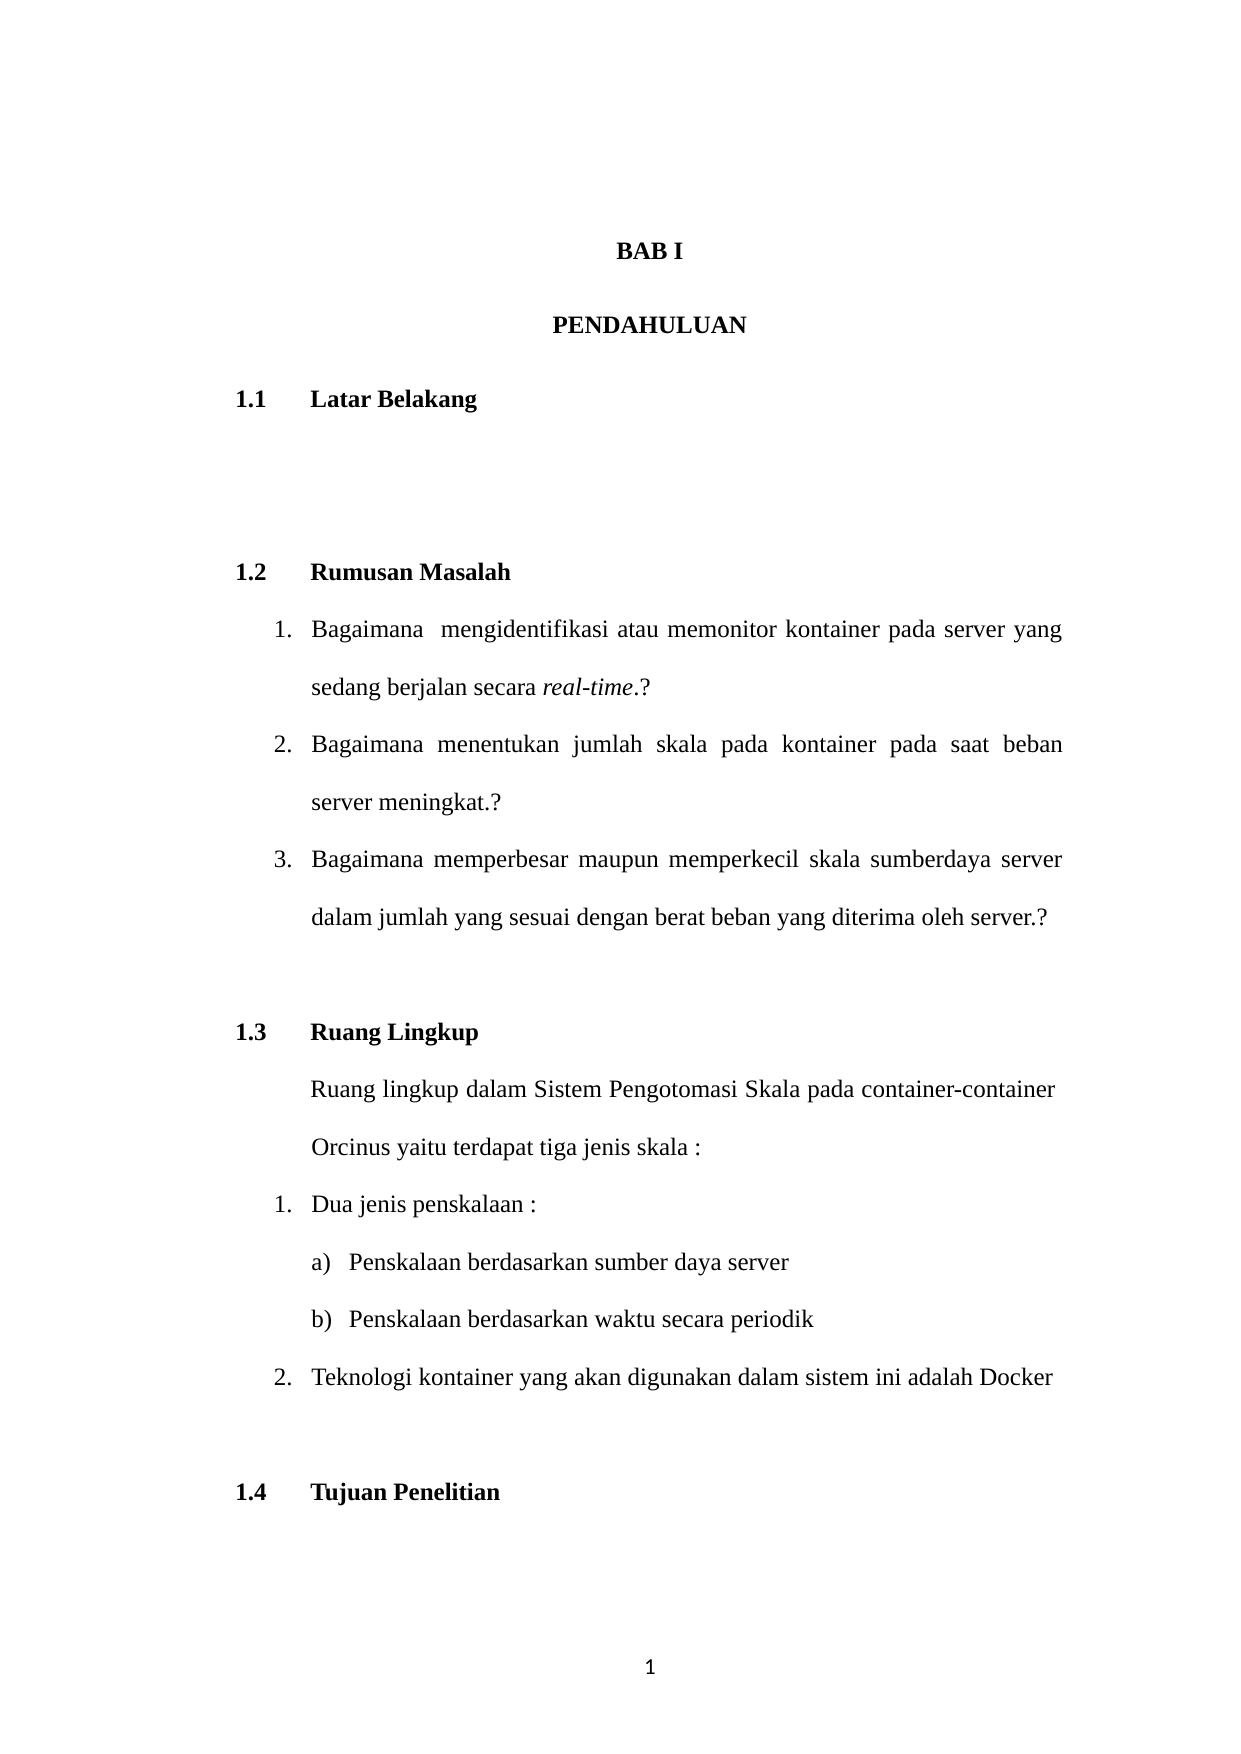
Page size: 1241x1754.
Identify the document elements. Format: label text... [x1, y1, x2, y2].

text BAB I [236, 236, 1063, 265]
list Bagaimana memperbesar maupun memperkecil skala sumberdaya server dalam jumlah yang sesuai dengan berat beban yang diterima oleh server.? [274, 844, 1063, 931]
list Teknologi kontainer yang akan digunakan dalam sistem ini adalah Docker [274, 1362, 1063, 1391]
list Penskalaan berdasarkan sumber daya server [311, 1247, 1063, 1276]
list Dua jenis penskalaan : [274, 1189, 1063, 1218]
list Latar Belakang [235, 384, 1063, 413]
list Ruang lingkup dalam Sistem Pengotomasi Skala pada container-container Orcinus yaitu terdapat tiga jenis skala : [236, 1074, 1063, 1161]
list Bagaimana mengidentifikasi atau memonitor kontainer pada server yang sedang berjalan secara real-time.? [274, 614, 1063, 701]
text PENDAHULUAN [236, 310, 1063, 339]
list Bagaimana menentukan jumlah skala pada kontainer pada saat beban server meningkat.? [274, 729, 1063, 816]
list Rumusan Masalah [235, 557, 1063, 586]
list Ruang Lingkup [235, 1017, 1063, 1046]
list Tujuan Penelitian [235, 1477, 1063, 1506]
list Penskalaan berdasarkan waktu secara periodik [311, 1304, 1063, 1333]
